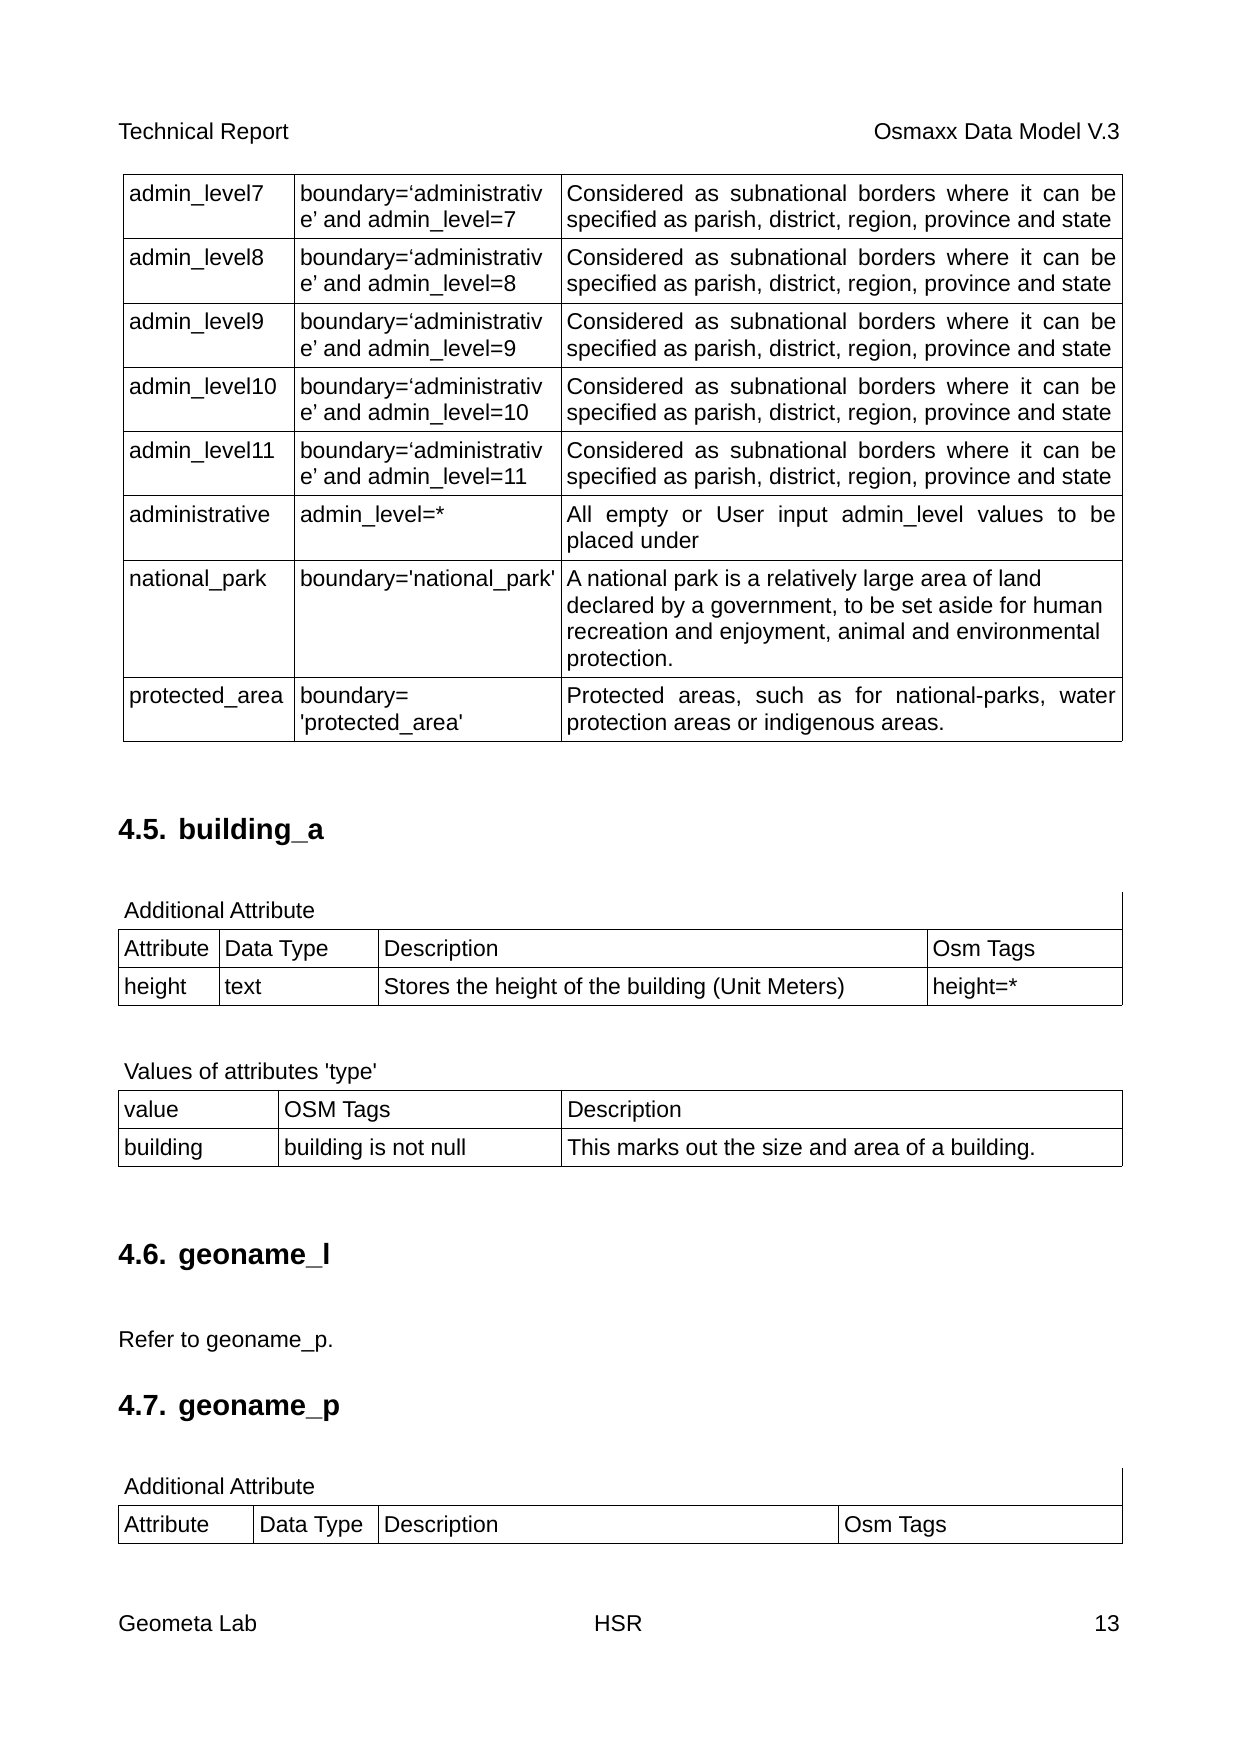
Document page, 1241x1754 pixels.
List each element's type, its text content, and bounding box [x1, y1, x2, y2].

table_cell All empty or User input admin_level values to be placed under [562, 496, 1122, 559]
table_cell national_park [124, 561, 294, 677]
table_cell Considered as subnational borders where it can be specified as parish, district, region, province and state [562, 239, 1122, 302]
subtitle building_a [118, 812, 1122, 845]
table_cell text [220, 968, 378, 1005]
table_cell Considered as subnational borders where it can be specified as parish, district, region, province and state [562, 304, 1122, 367]
table_cell boundary=‘administrative’ and admin_level=10 [295, 368, 561, 431]
table_cell Stores the height of the building (Unit Meters) [379, 968, 927, 1005]
table_cell Description [379, 930, 927, 967]
table_cell This marks out the size and area of a building. [562, 1129, 1122, 1166]
table_cell value [119, 1091, 278, 1128]
table_cell admin_level=* [295, 496, 561, 559]
table_cell A national park is a relatively large area of land declared by a government, to be set aside for human recreation and enjoyment, animal and environmental protection. [562, 561, 1122, 677]
table_cell height [119, 968, 219, 1005]
table_cell boundary= 'protected_area' [295, 678, 561, 741]
table_cell Description [379, 1506, 838, 1543]
table_cell protected_area [124, 678, 294, 741]
table_cell height=* [928, 968, 1122, 1005]
table_cell Considered as subnational borders where it can be specified as parish, district, region, province and state [562, 175, 1122, 238]
table_cell admin_level8 [124, 239, 294, 302]
table_cell admin_level10 [124, 368, 294, 431]
table_header Additional Attribute [118, 892, 1122, 929]
table_header Values of attributes 'type' [118, 1053, 1122, 1090]
table_cell boundary=‘administrative’ and admin_level=8 [295, 239, 561, 302]
table_cell Considered as subnational borders where it can be specified as parish, district, region, province and state [562, 368, 1122, 431]
table_cell boundary='national_park' [295, 561, 561, 677]
table_cell administrative [124, 496, 294, 559]
table_cell Data Type [254, 1506, 378, 1543]
text Refer to geoname_p. [118, 1317, 1122, 1352]
table_cell Osm Tags [928, 930, 1122, 967]
table_cell building [119, 1129, 278, 1166]
table_cell Attribute [119, 1506, 253, 1543]
table_cell Considered as subnational borders where it can be specified as parish, district, region, province and state [562, 432, 1122, 495]
table_cell Description [562, 1091, 1122, 1128]
table_cell boundary=‘administrative’ and admin_level=9 [295, 304, 561, 367]
table_cell OSM Tags [279, 1091, 561, 1128]
table_cell Protected areas, such as for national-parks, water protection areas or indigenous areas. [562, 678, 1122, 741]
table_cell admin_level7 [124, 175, 294, 238]
table_cell admin_level9 [124, 304, 294, 367]
table_cell building is not null [279, 1129, 561, 1166]
table_cell Data Type [220, 930, 378, 967]
table_cell boundary=‘administrative’ and admin_level=7 [295, 175, 561, 238]
table_cell Attribute [119, 930, 219, 967]
subtitle geoname_l [118, 1237, 1122, 1271]
table_cell admin_level11 [124, 432, 294, 495]
table_cell boundary=‘administrative’ and admin_level=11 [295, 432, 561, 495]
subtitle geoname_p [118, 1388, 1122, 1421]
table_header Additional Attribute [118, 1468, 1122, 1505]
table_cell Osm Tags [839, 1506, 1122, 1543]
